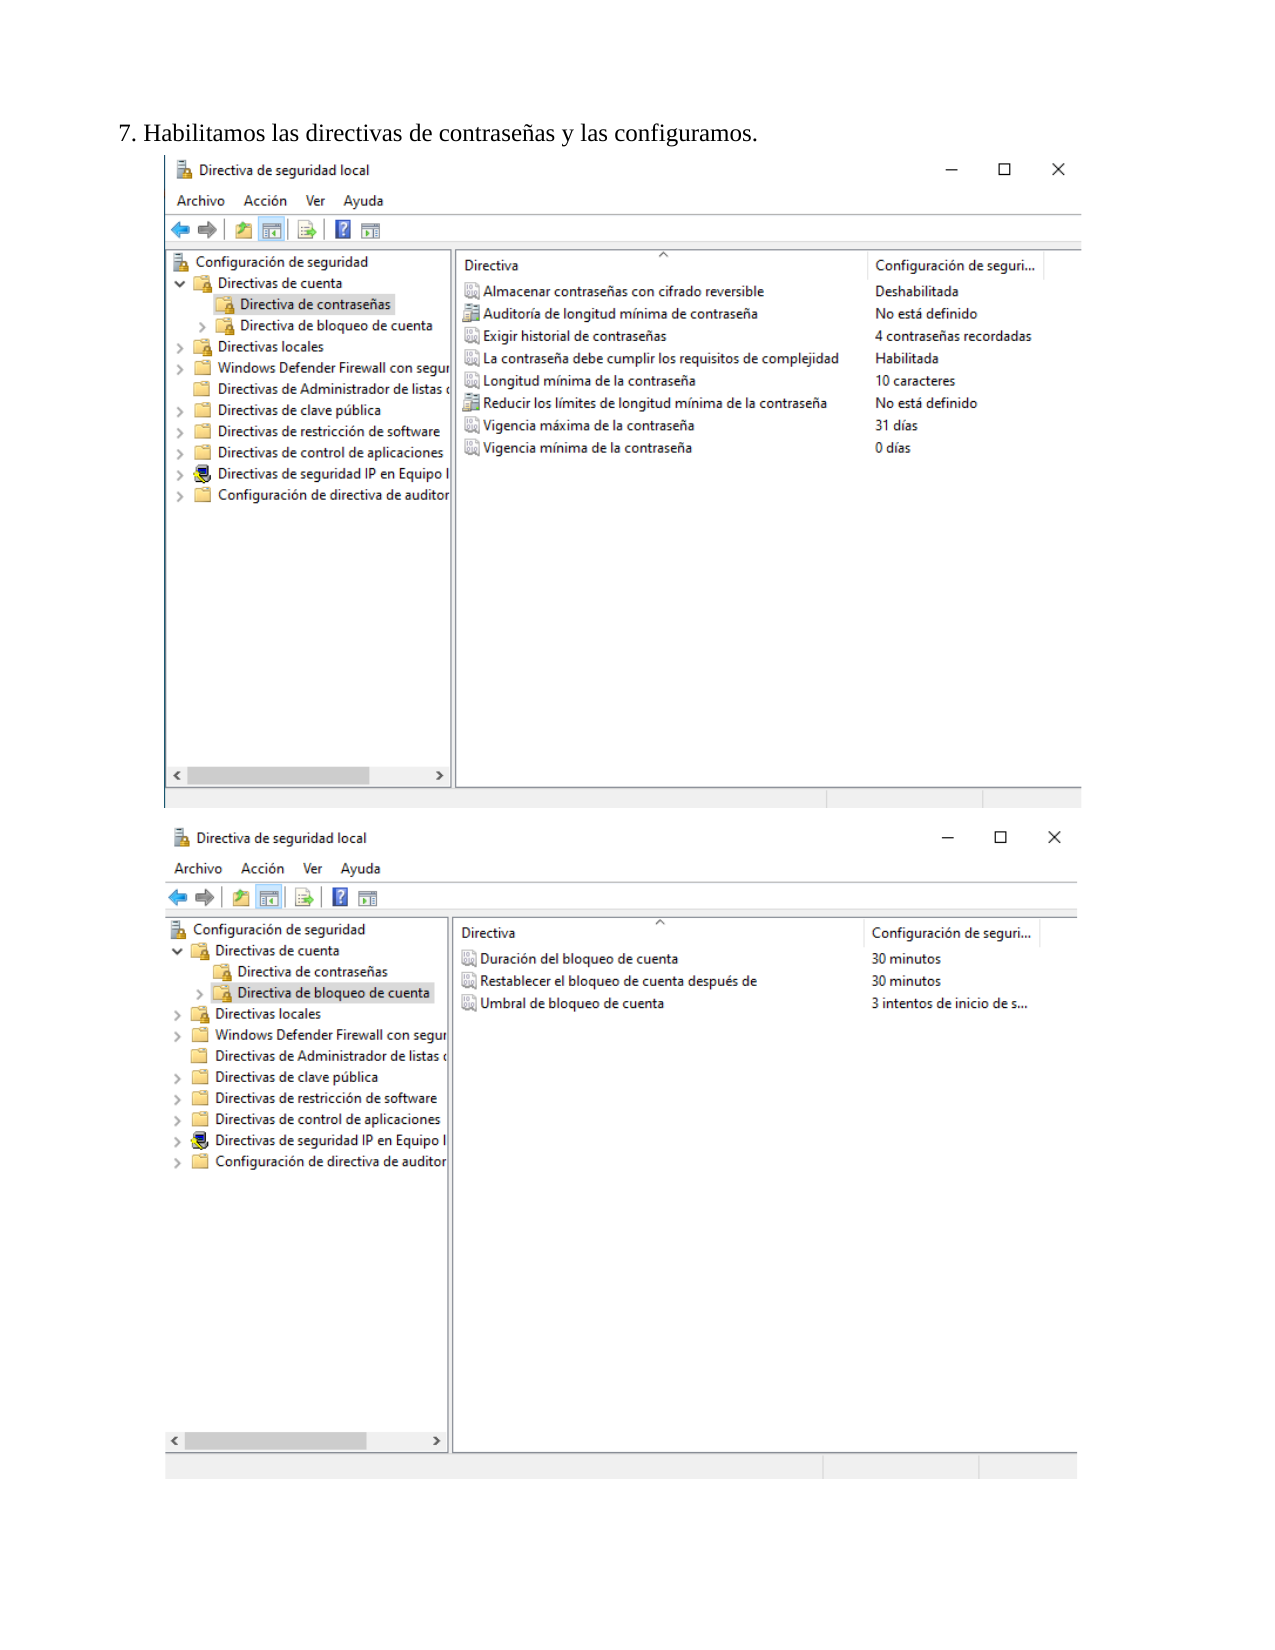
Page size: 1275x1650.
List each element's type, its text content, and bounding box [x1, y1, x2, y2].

picture [165, 822, 1078, 1479]
text 7. Habilitamos las directivas de contraseñas y las configuramos. [118, 118, 1157, 147]
picture [164, 155, 1082, 808]
